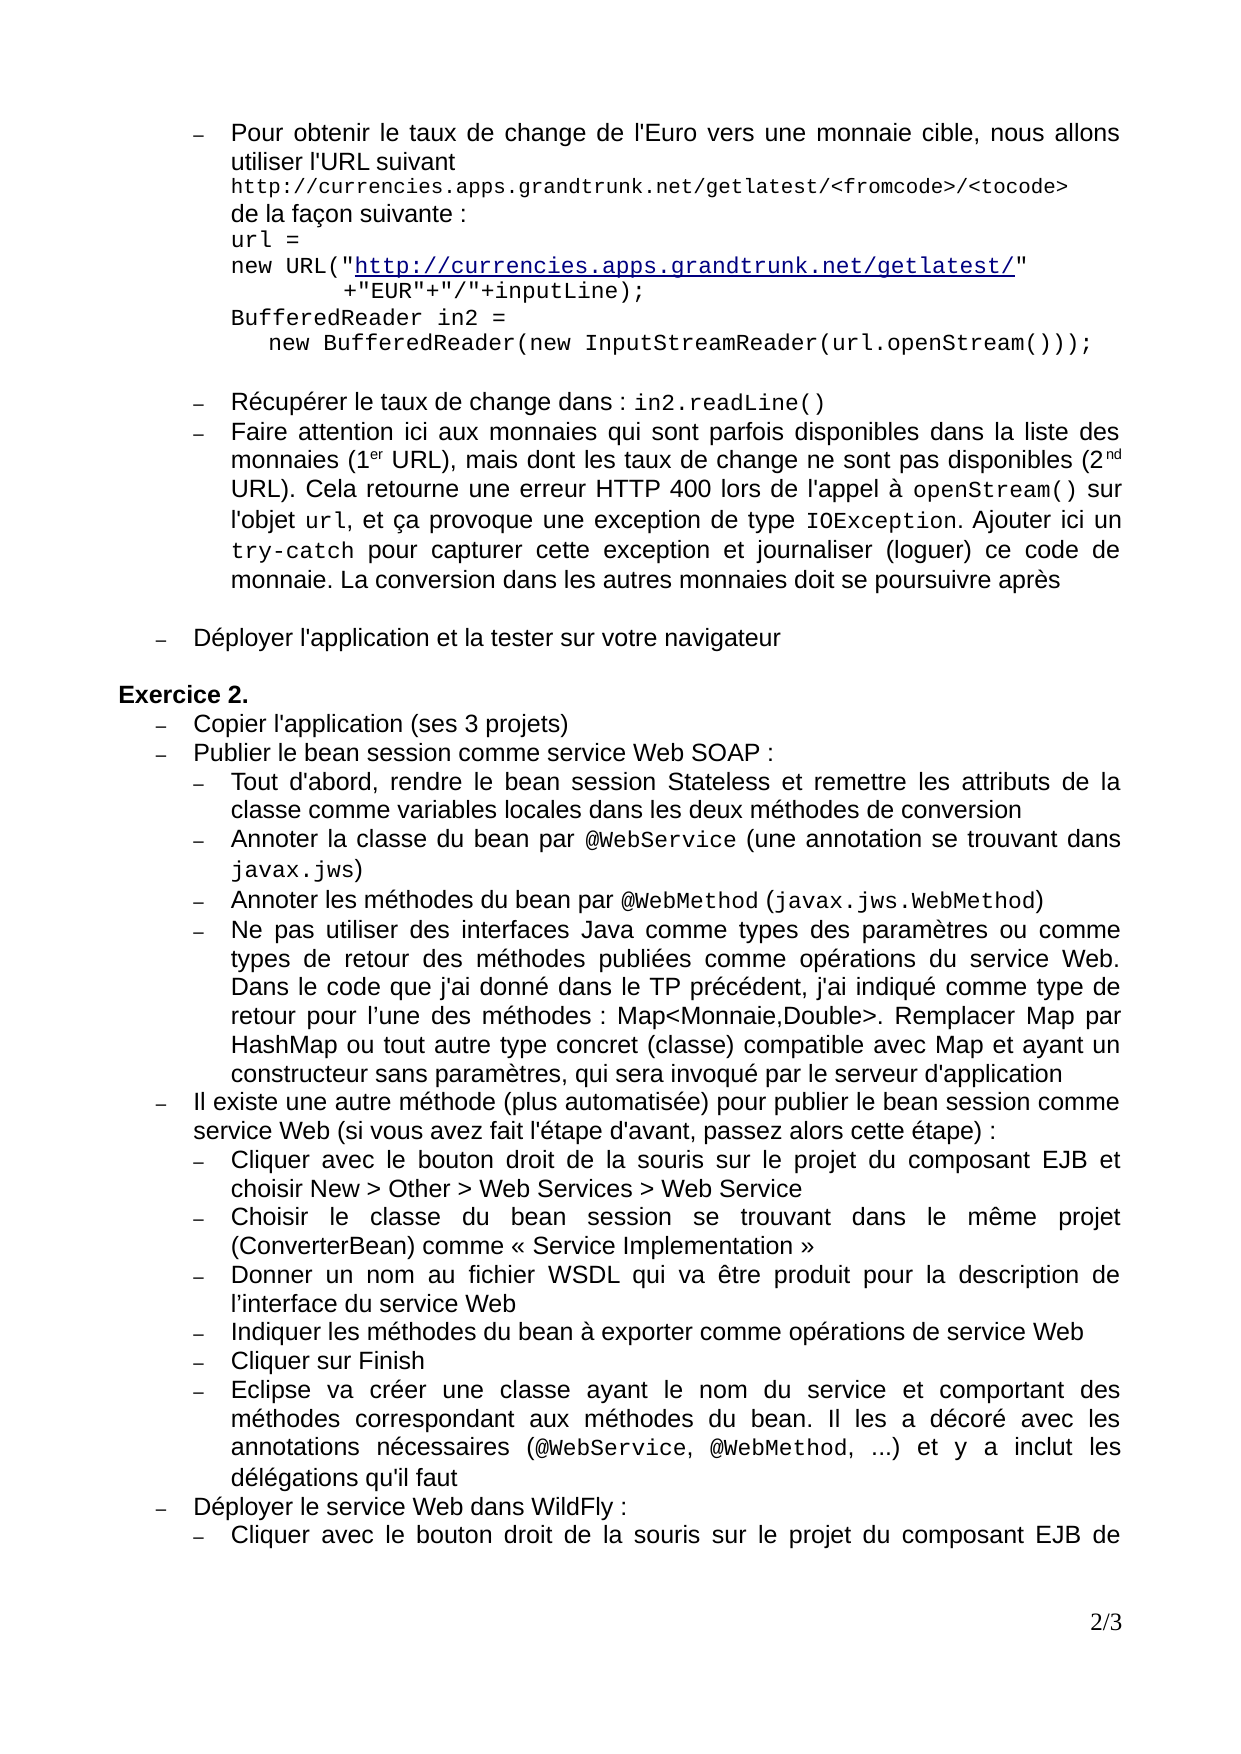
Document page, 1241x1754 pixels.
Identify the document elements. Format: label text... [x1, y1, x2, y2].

list Donner un nom au fichier WSDL qui va être produit pour la description de l’interface du service Web [193, 1260, 1122, 1317]
list url = [193, 228, 1122, 254]
list Indiquer les méthodes du bean à exporter comme opérations de service Web [193, 1317, 1122, 1346]
list +"EUR"+"/"+inputLine); [306, 280, 1122, 306]
list Récupérer le taux de change dans : in2.readLine() [193, 386, 1122, 417]
list new URL("http://currencies.apps.grandtrunk.net/getlatest/" [193, 254, 1122, 280]
list Publier le bean session comme service Web SOAP : [156, 738, 1122, 766]
list new BufferedReader(new InputStreamReader(url.openStream())); [231, 332, 1122, 358]
list de la façon suivante : [193, 199, 1122, 228]
list BufferedReader in2 = [193, 306, 1122, 332]
list Il existe une autre méthode (plus automatisée) pour publier le bean session comme service Web (si vous avez fait l'étape d'avant, passez alors cette étape) : [156, 1087, 1122, 1145]
list Copier l'application (ses 3 projets) [156, 709, 1122, 738]
list http://currencies.apps.grandtrunk.net/getlatest/<fromcode>/<tocode> [193, 176, 1122, 199]
list Ne pas utiliser des interfaces Java comme types des paramètres ou comme types de retour des méthodes publiées comme opérations du service Web. Dans le code que j'ai donné dans le TP précédent, j'ai indiqué comme type de retour pour l’une des méthodes : Map<Monnaie,Double>. Remplacer Map par HashMap ou tout autre type concret (classe) compatible avec Map et ayant un constructeur sans paramètres, qui sera invoqué par le serveur d'application [193, 915, 1122, 1087]
list Annoter les méthodes du bean par @WebMethod (javax.jws.WebMethod) [193, 884, 1122, 915]
text Exercice 2. [118, 680, 1122, 709]
list Cliquer sur Finish [193, 1346, 1122, 1375]
list Choisir le classe du bean session se trouvant dans le même projet (ConverterBean) comme « Service Implementation » [193, 1202, 1122, 1260]
list Cliquer avec le bouton droit de la souris sur le projet du composant EJB et choisir New > Other > Web Services > Web Service [193, 1145, 1122, 1202]
list Déployer l'application et la tester sur votre navigateur [156, 623, 1122, 651]
list Déployer le service Web dans WildFly : [156, 1491, 1122, 1520]
list Eclipse va créer une classe ayant le nom du service et comportant des méthodes correspondant aux méthodes du bean. Il les a décoré avec les annotations nécessaires (@WebService, @WebMethod, ...) et y a inclut les délégations qu'il faut [193, 1375, 1122, 1491]
list Tout d'abord, rendre le bean session Stateless et remettre les attributs de la classe comme variables locales dans les deux méthodes de conversion [193, 766, 1122, 824]
list Annoter la classe du bean par @WebService (une annotation se trouvant dans javax.jws) [193, 824, 1122, 884]
list Pour obtenir le taux de change de l'Euro vers une monnaie cible, nous allons utiliser l'URL suivant [193, 118, 1122, 176]
list Cliquer avec le bouton droit de la souris sur le projet du composant EJB de [193, 1520, 1122, 1549]
list Faire attention ici aux monnaies qui sont parfois disponibles dans la liste des monnaies (1er URL), mais dont les taux de change ne sont pas disponibles (2nd URL). Cela retourne une erreur HTTP 400 lors de l'appel à openStream() sur l'objet url, et ça provoque une exception de type IOException. Ajouter ici un try-catch pour capturer cette exception et journaliser (loguer) ce code de monnaie. La conversion dans les autres monnaies doit se poursuivre après [193, 417, 1122, 594]
